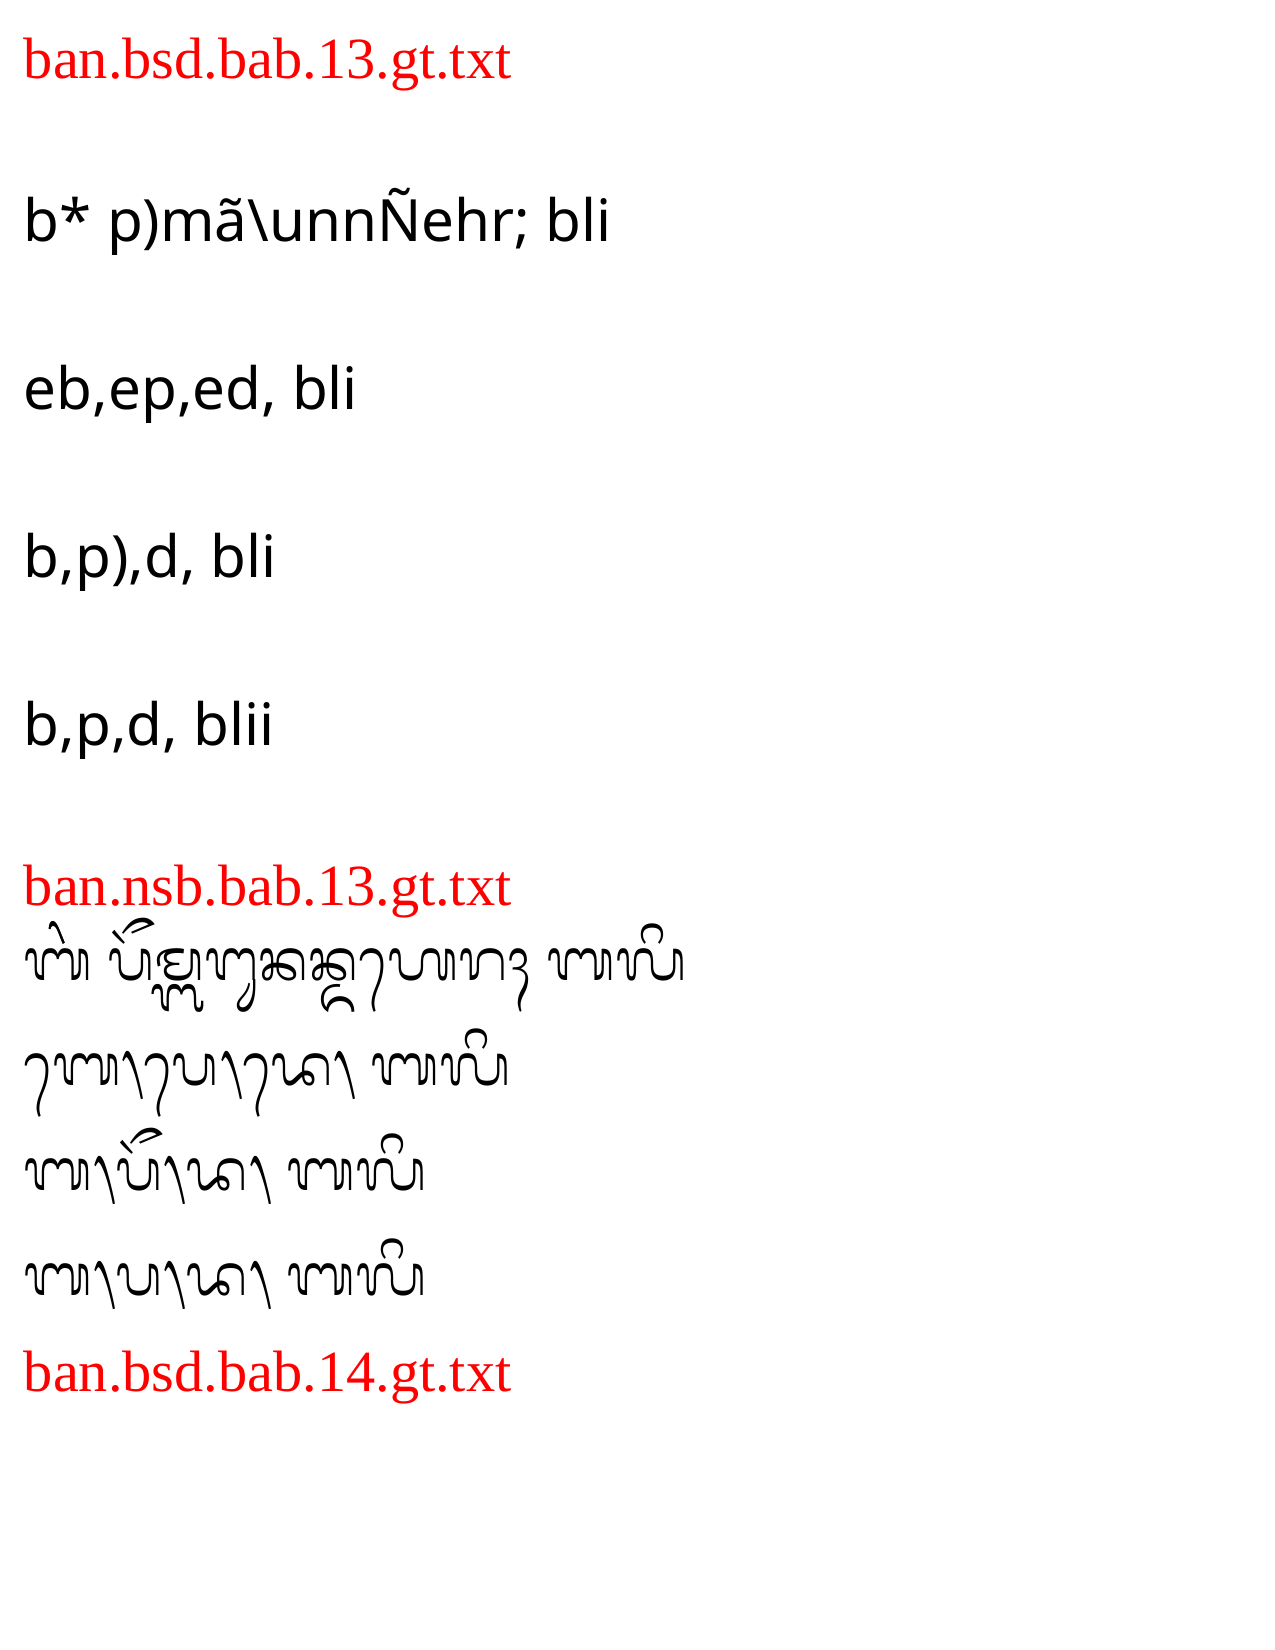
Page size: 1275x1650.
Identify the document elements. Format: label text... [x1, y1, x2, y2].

text ban.nsb.bab.13.gt.txt [24, 851, 1251, 918]
text ᬩ᭞ᬧ᭞ᬤ᭞ ᬩᬮᬶ [24, 1232, 1251, 1337]
text ᬩᬾ᭞ᬧᬾ᭞ᬤᬾ᭞ ᬩᬮᬶ [24, 1023, 1251, 1128]
text eb,ep,ed, bli [24, 347, 1251, 427]
text ᬩᬂᬂ ᬧᭂᬫ᭄ᬩᬗᬸᬦᬦ᭄ᬤᬳᬾᬭᬄ ᬩᬮᬶ [24, 918, 1251, 1023]
text b,p),d, bli [24, 515, 1251, 595]
text ban.bsd.bab.13.gt.txt [24, 24, 1251, 91]
text b,p,d, blii [24, 683, 1251, 763]
text ᬩ᭞ᬧᭂ᭞ᬤ᭞ ᬩᬮᬶ [24, 1128, 1251, 1232]
text b* p)mã\unnÑehr; bli [24, 179, 1251, 259]
text ban.bsd.bab.14.gt.txt [24, 1337, 1251, 1404]
